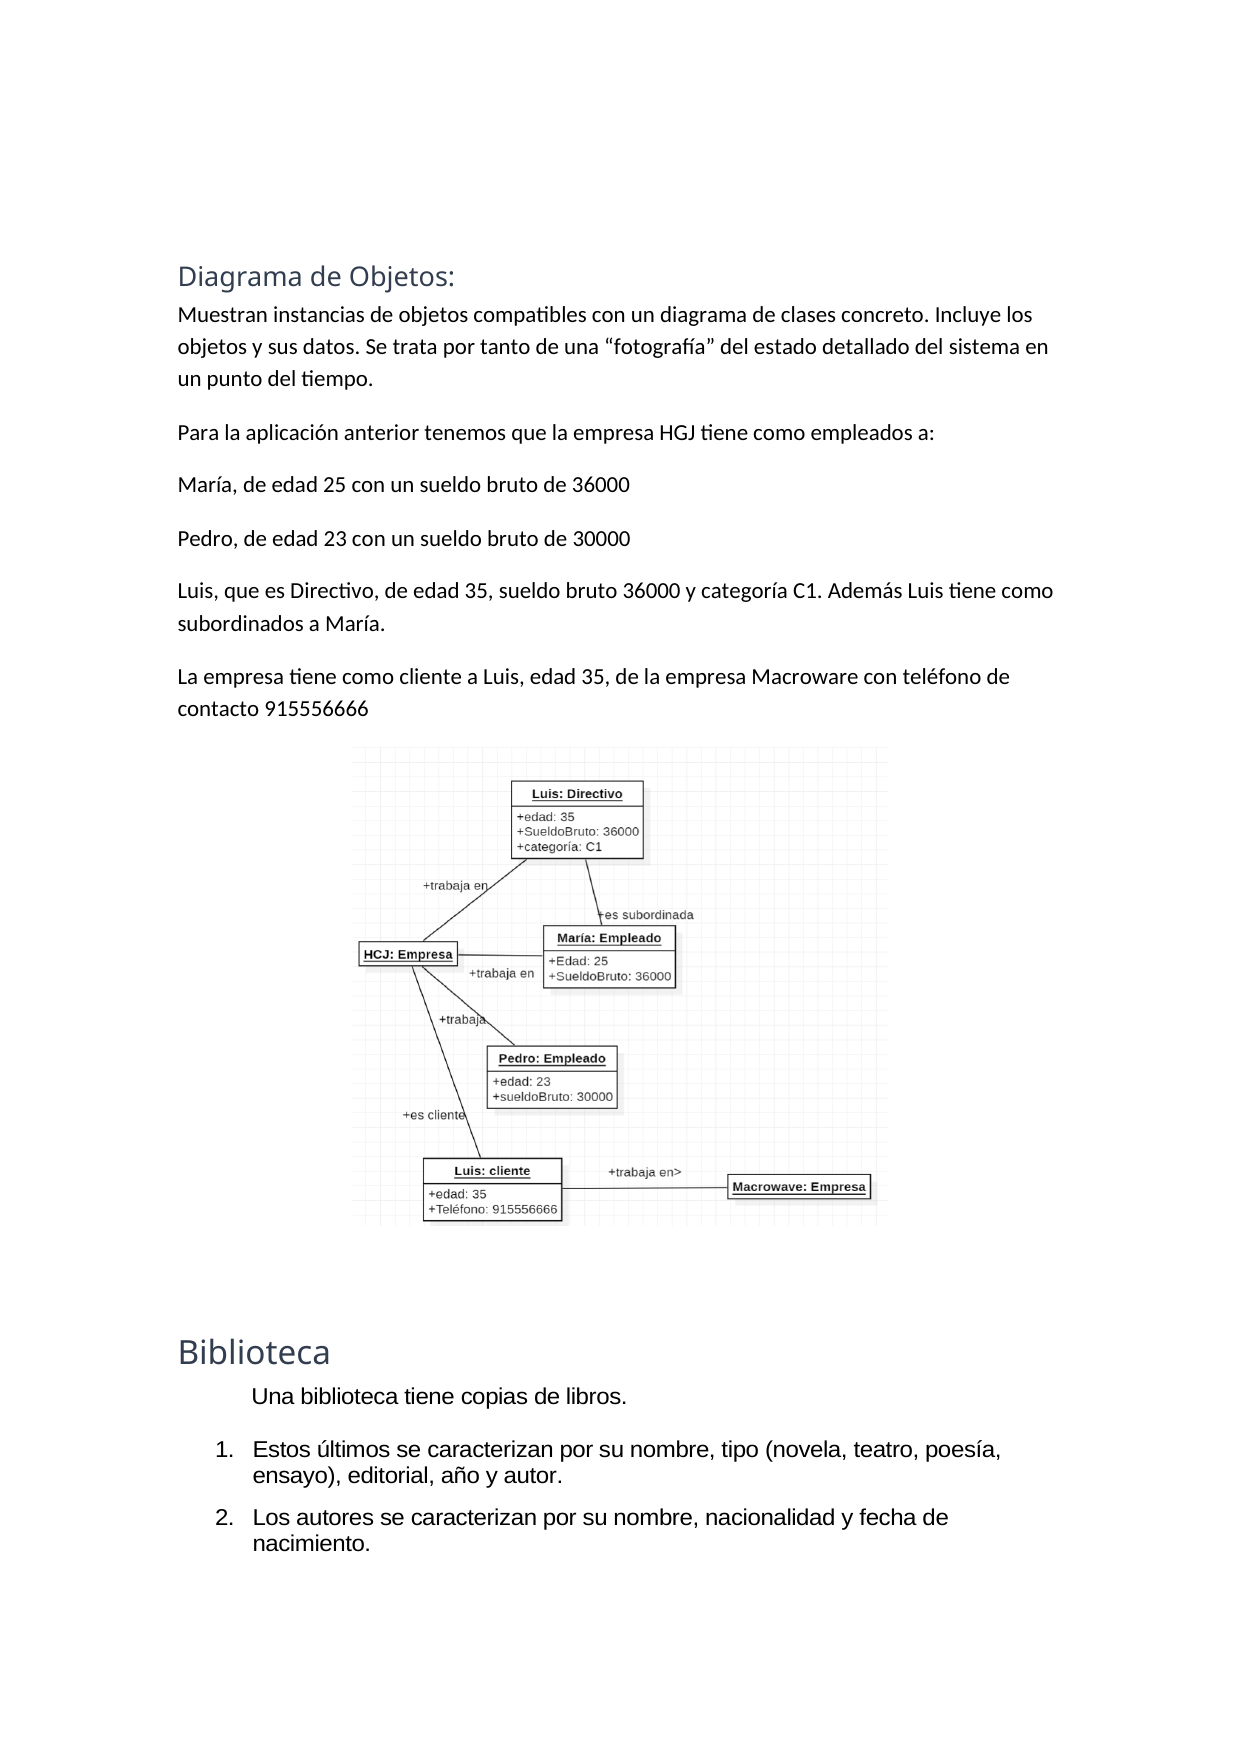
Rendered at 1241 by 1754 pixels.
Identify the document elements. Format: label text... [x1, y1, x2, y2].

text Para la aplicación anterior tenemos que la empresa HGJ tiene como empleados a: [177, 418, 1063, 446]
list Los autores se caracterizan por su nombre, nacionalidad y fecha de nacimiento. [215, 1504, 1063, 1557]
text Luis, que es Directivo, de edad 35, sueldo bruto 36000 y categoría C1. Además Luis tiene como subordinados a María. [177, 577, 1063, 637]
subtitle Diagrama de Objetos: [177, 258, 1063, 295]
text Muestran instancias de objetos compatibles con un diagrama de clases concreto. Incluye los objetos y sus datos. Se trata por tanto de una “fotografía” del estado detallado del sistema en un punto del tiempo. [177, 300, 1063, 393]
text María, de edad 25 con un sueldo bruto de 36000 [177, 471, 1063, 499]
list Estos últimos se caracterizan por su nombre, tipo (novela, teatro, poesía, ensayo), editorial, año y autor. [215, 1436, 1063, 1489]
text Pedro, de edad 23 con un sueldo bruto de 30000 [177, 524, 1063, 552]
text La empresa tiene como cliente a Luis, edad 35, de la empresa Macroware con teléfono de contacto 915556666 [177, 662, 1063, 722]
subtitle Biblioteca [177, 1329, 1063, 1374]
text Una biblioteca tiene copias de libros. [177, 1381, 1063, 1409]
